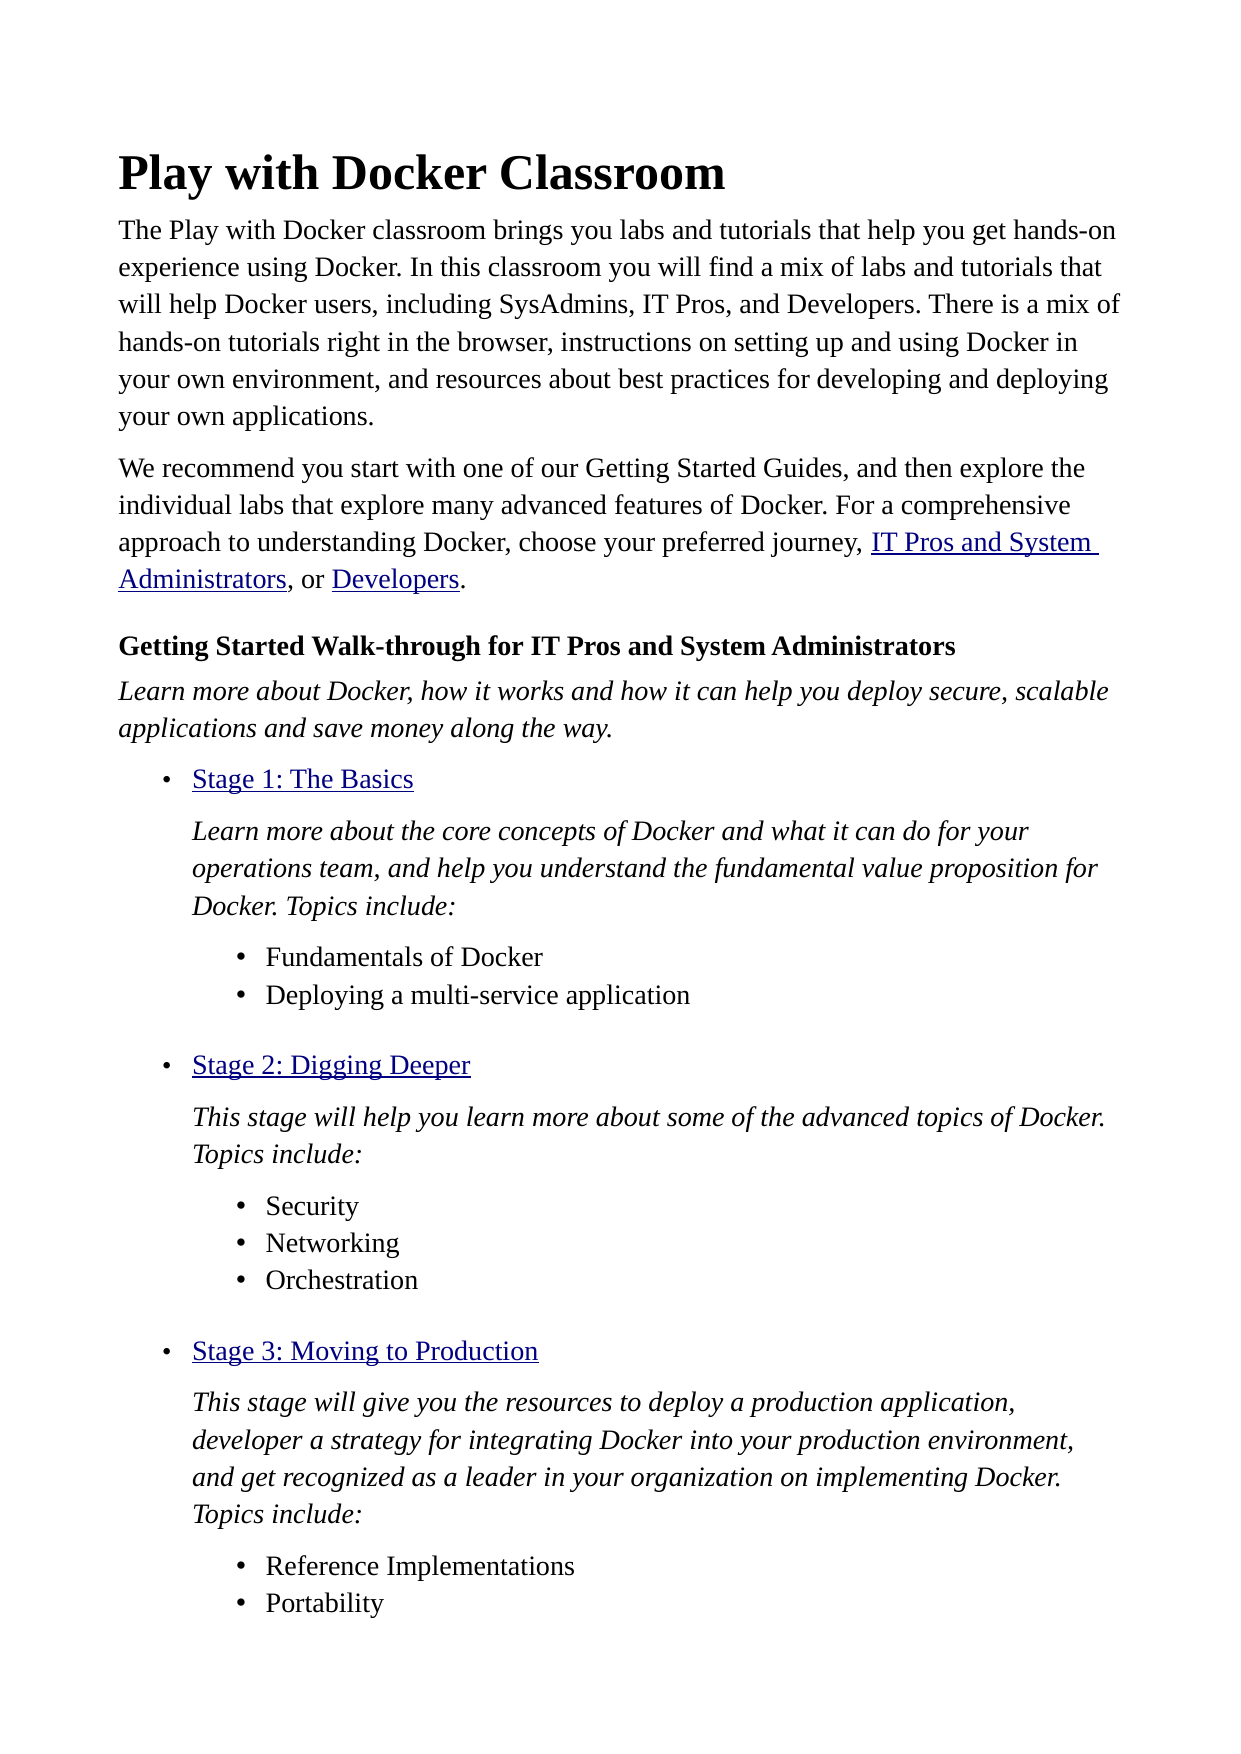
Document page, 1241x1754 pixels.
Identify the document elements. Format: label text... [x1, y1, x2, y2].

subtitle Play with Docker Classroom [118, 143, 1122, 201]
subtitle Getting Started Walk-through for IT Pros and System Administrators [118, 629, 1122, 661]
text Learn more about Docker, how it works and how it can help you deploy secure, scalable applications and save money along the way. [118, 674, 1122, 743]
text The Play with Docker classroom brings you labs and tutorials that help you get hands-on experience using Docker. In this classroom you will find a mix of labs and tutorials that will help Docker users, including SysAdmins, IT Pros, and Developers. There is a mix of hands-on tutorials right in the browser, instructions on setting up and using Docker in your own environment, and resources about best practices for developing and deploying your own applications. [118, 213, 1122, 431]
text We recommend you start with one of our Getting Started Guides, and then explore the individual labs that explore many advanced features of Docker. For a comprehensive approach to understanding Docker, choose your preferred journey, IT Pros and System Administrators, or Developers. [118, 451, 1122, 595]
list This stage will give you the resources to deploy a production application, developer a strategy for integrating Docker into your production environment, and get recognized as a leader in your organization on implementing Docker. Topics include: [162, 1386, 1122, 1529]
list Fundamentals of Docker [236, 941, 1122, 973]
list Networking [236, 1226, 1122, 1259]
list Deploying a multi-service application [236, 978, 1122, 1010]
list Stage 2: Digging Deeper [162, 1048, 1122, 1081]
list Orchestration [236, 1263, 1122, 1296]
list Stage 3: Moving to Production [162, 1334, 1122, 1366]
list Stage 1: The Basics [162, 763, 1122, 795]
list Portability [236, 1586, 1122, 1619]
list Security [236, 1189, 1122, 1221]
list Reference Implementations [236, 1549, 1122, 1581]
list Learn more about the core concepts of Docker and what it can do for your operations team, and help you understand the fundamental value proposition for Docker. Topics include: [162, 814, 1122, 921]
list This stage will help you learn more about some of the advanced topics of Docker. Topics include: [162, 1100, 1122, 1169]
